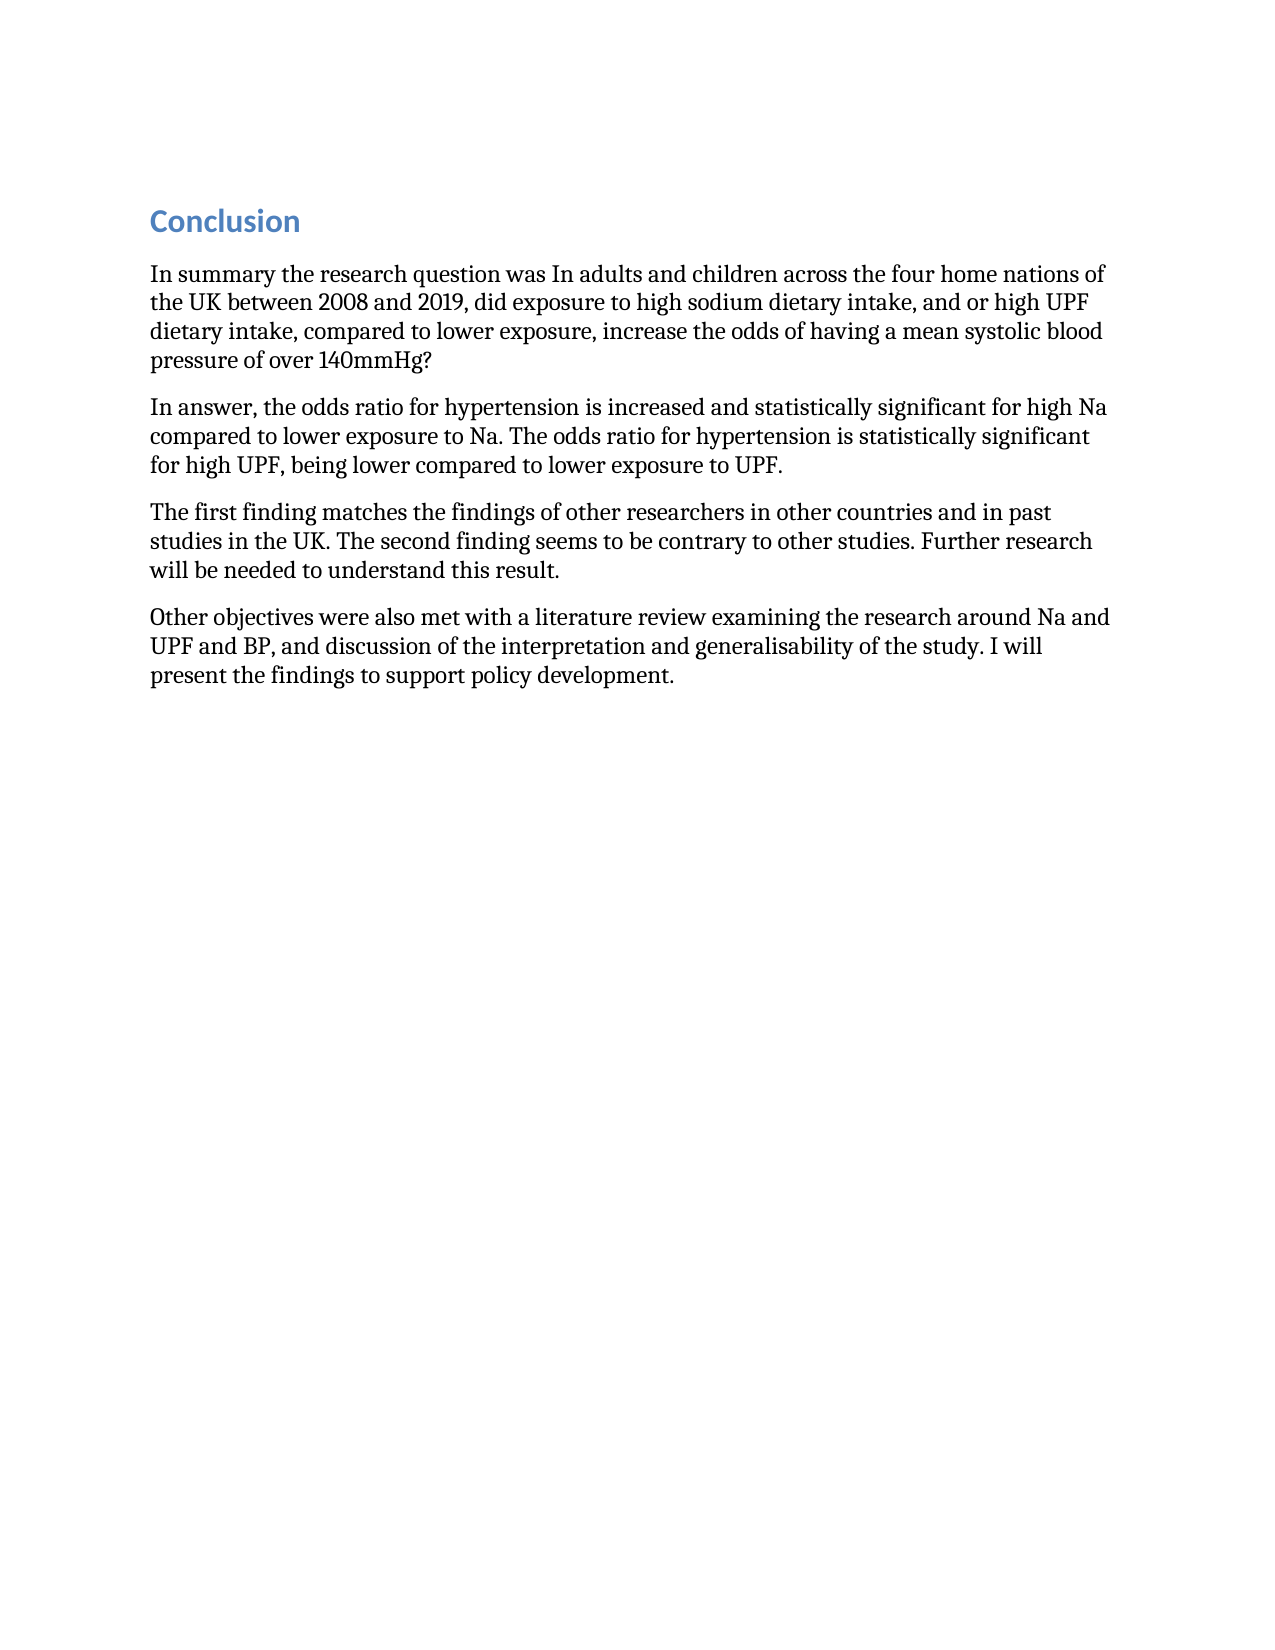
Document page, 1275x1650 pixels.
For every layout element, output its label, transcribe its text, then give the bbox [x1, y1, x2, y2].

text In summary the research question was In adults and children across the four home nations of the UK between 2008 and 2019, did exposure to high sodium dietary intake, and or high UPF dietary intake, compared to lower exposure, increase the odds of having a mean systolic blood pressure of over 140mmHg? [150, 259, 1125, 374]
text In answer, the odds ratio for hypertension is increased and statistically significant for high Na compared to lower exposure to Na. The odds ratio for hypertension is statistically significant for high UPF, being lower compared to lower exposure to UPF. [150, 393, 1125, 479]
subtitle Conclusion [150, 200, 1125, 241]
text Other objectives were also met with a literature review examining the research around Na and UPF and BP, and discussion of the interpretation and generalisability of the study. I will present the findings to support policy development. [150, 603, 1125, 689]
text The first finding matches the findings of other researchers in other countries and in past studies in the UK. The second finding seems to be contrary to other studies. Further research will be needed to understand this result. [150, 498, 1125, 584]
